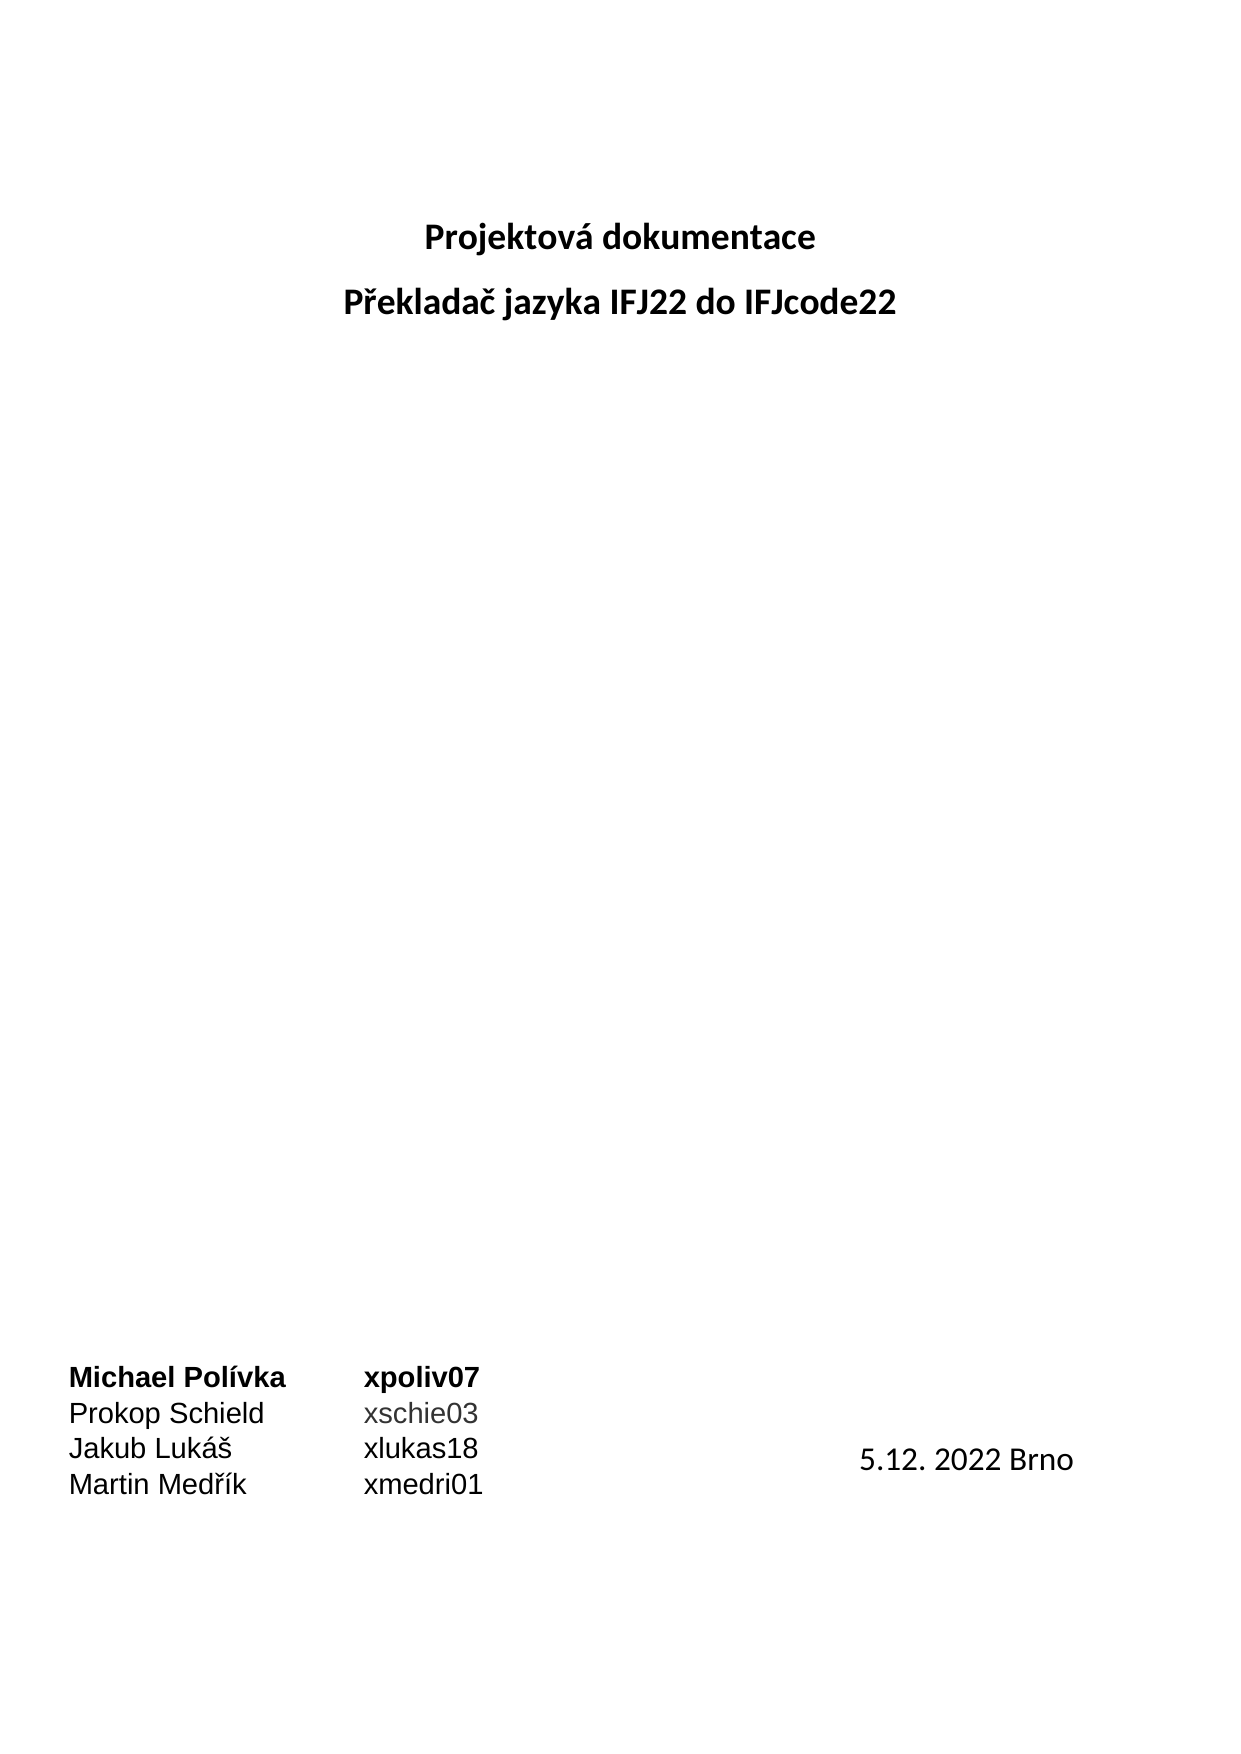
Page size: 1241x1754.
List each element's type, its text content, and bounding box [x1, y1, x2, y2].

text Projektová dokumentace [148, 213, 1093, 259]
text Martin Medřík xmedri01 [68, 1467, 644, 1500]
text [53, 1353, 659, 1533]
text 5.12. 2022 Brno [859, 1438, 1173, 1479]
text Prokop Schield xschie03 [68, 1396, 644, 1429]
text Překladač jazyka IFJ22 do IFJcode22 [148, 278, 1093, 324]
text Jakub Lukáš xlukas18 [68, 1431, 644, 1465]
text Michael Polívka xpoliv07 [68, 1360, 644, 1394]
text [844, 1431, 1188, 1523]
